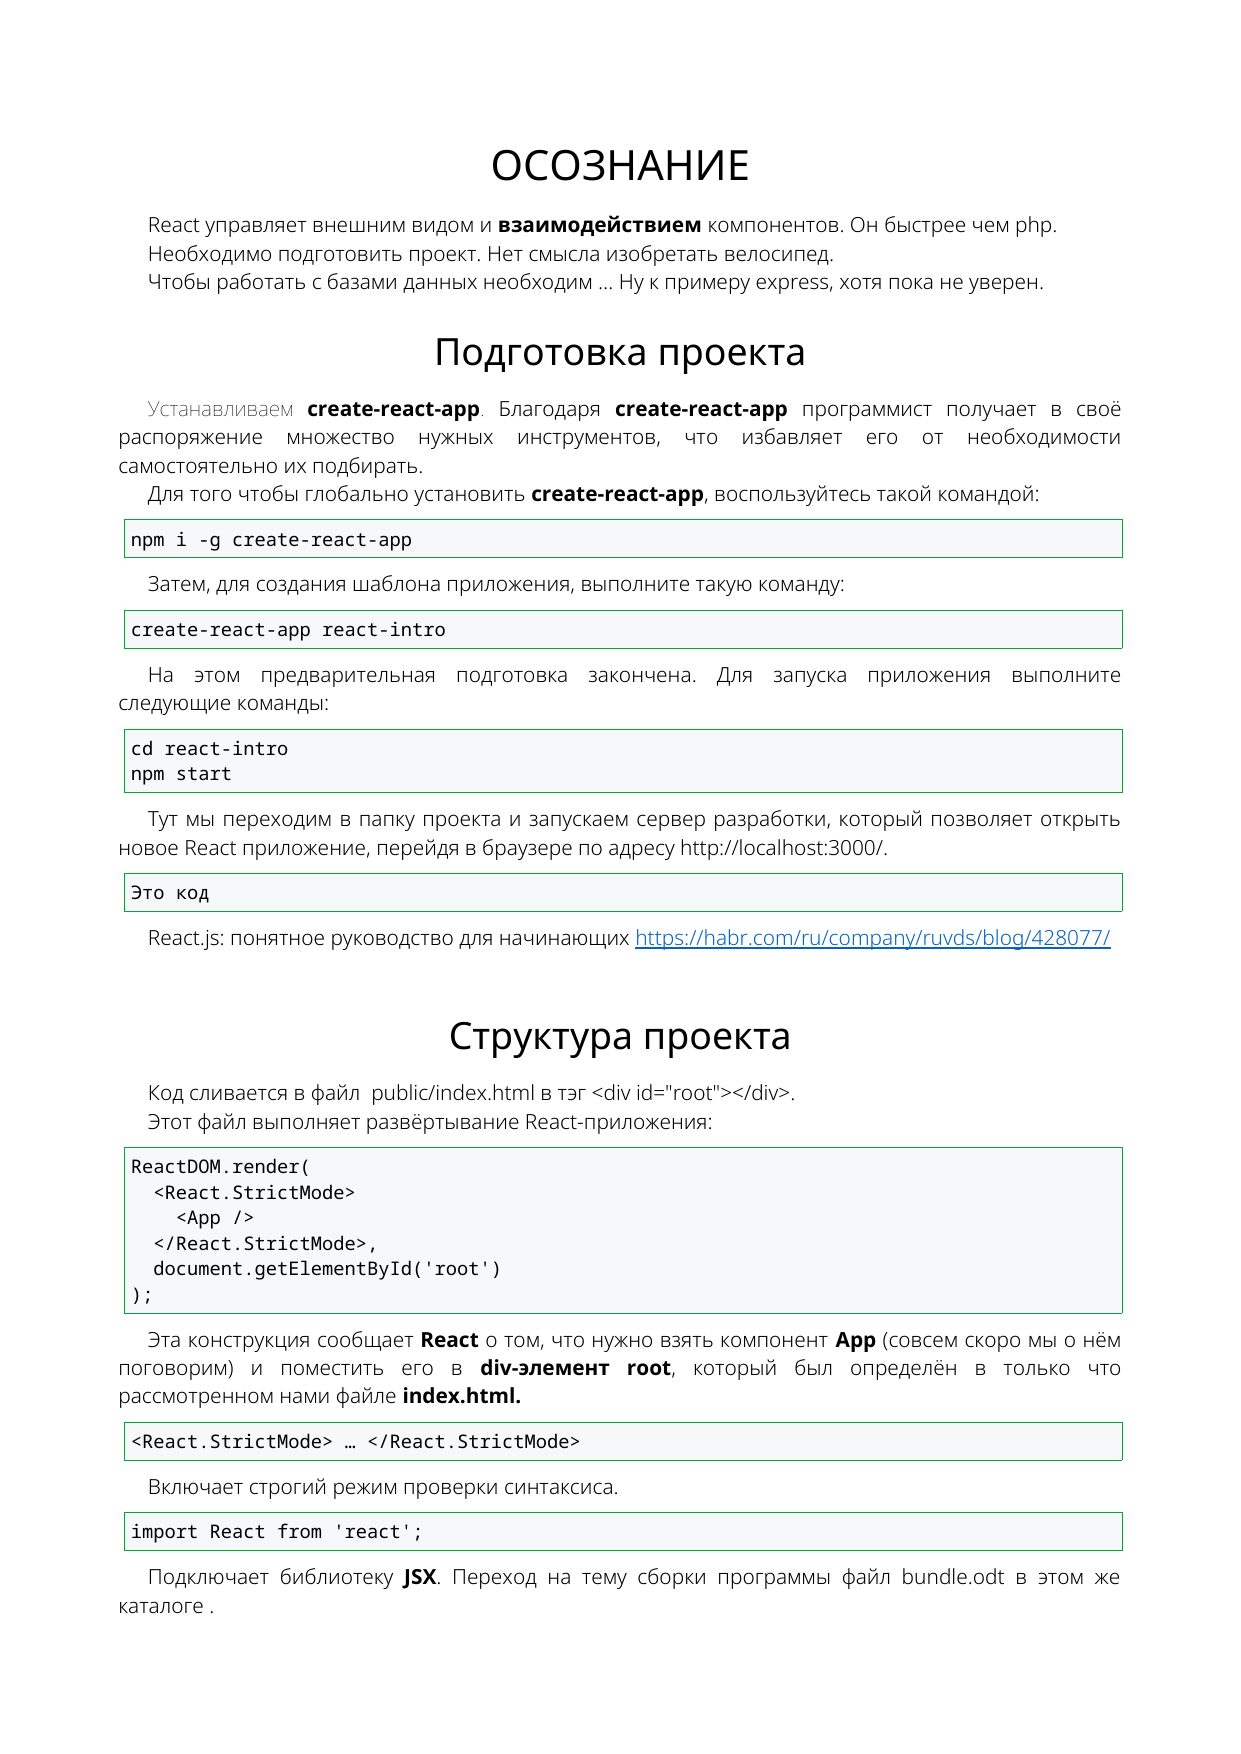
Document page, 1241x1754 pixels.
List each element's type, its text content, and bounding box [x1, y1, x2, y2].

text <React.StrictMode> [125, 1172, 1122, 1198]
text Тут мы переходим в папку проекта и запускаем сервер разработки, который позволяет открыть новое React приложение, перейдя в браузере по адресу http://localhost:3000/. [118, 804, 1122, 861]
text ReactDOM.render( [125, 1148, 1122, 1172]
subtitle Подготовка проекта [118, 325, 1122, 376]
text Чтобы работать с базами данных необходим … Ну к примеру express, хотя пока не уверен. [118, 267, 1122, 296]
text ); [125, 1274, 1122, 1313]
text Код сливается в файл public/index.html в тэг <div id="root"></div>. [118, 1078, 1122, 1107]
text import React from 'react'; [125, 1513, 1122, 1550]
text create-react-app react-intro [125, 611, 1122, 648]
text npm i -g create-react-app [125, 520, 1122, 557]
text Затем, для создания шаблона приложения, выполните такую команду: [118, 569, 1122, 598]
text <App /> [125, 1198, 1122, 1223]
text npm start [125, 754, 1122, 792]
subtitle Структура проекта [118, 1009, 1122, 1061]
text Эта конструкция сообщает React о том, что нужно взять компонент App (совсем скоро мы о нём поговорим) и поместить его в div-элемент root, который был определён в только что рассмотренном нами файле index.html. [118, 1325, 1122, 1410]
text React управляет внешним видом и взаимодействием компонентов. Он быстрее чем php. [118, 210, 1122, 239]
subtitle ОСОЗНАНИЕ [118, 136, 1122, 193]
text React.js: понятное руководство для начинающих https://habr.com/ru/company/ruvds/blog/428077/ [118, 923, 1122, 952]
text Включает строгий режим проверки синтаксиса. [118, 1472, 1122, 1501]
text cd react-intro [125, 730, 1122, 754]
text document.getElementById('root') [125, 1249, 1122, 1274]
text На этом предварительная подготовка закончена. Для запуска приложения выполните следующие команды: [118, 660, 1122, 717]
text Этот файл выполняет развёртывание React-приложения: [118, 1107, 1122, 1135]
text Это код [125, 874, 1122, 911]
text Необходимо подготовить проект. Нет смысла изобретать велосипед. [118, 239, 1122, 267]
text <React.StrictMode> … </React.StrictMode> [125, 1423, 1122, 1460]
text </React.StrictMode>, [125, 1223, 1122, 1249]
text Подключает библиотеку JSX. Переход на тему сборки программы файл bundle.odt в этом же каталоге . [118, 1562, 1122, 1619]
text Устанавливаем create-react-app. Благодаря create-react-app программист получает в своё распоряжение множество нужных инструментов, что избавляет его от необходимости самостоятельно их подбирать. [118, 394, 1122, 479]
text Для того чтобы глобально установить create-react-app, воспользуйтесь такой командой: [118, 479, 1122, 508]
